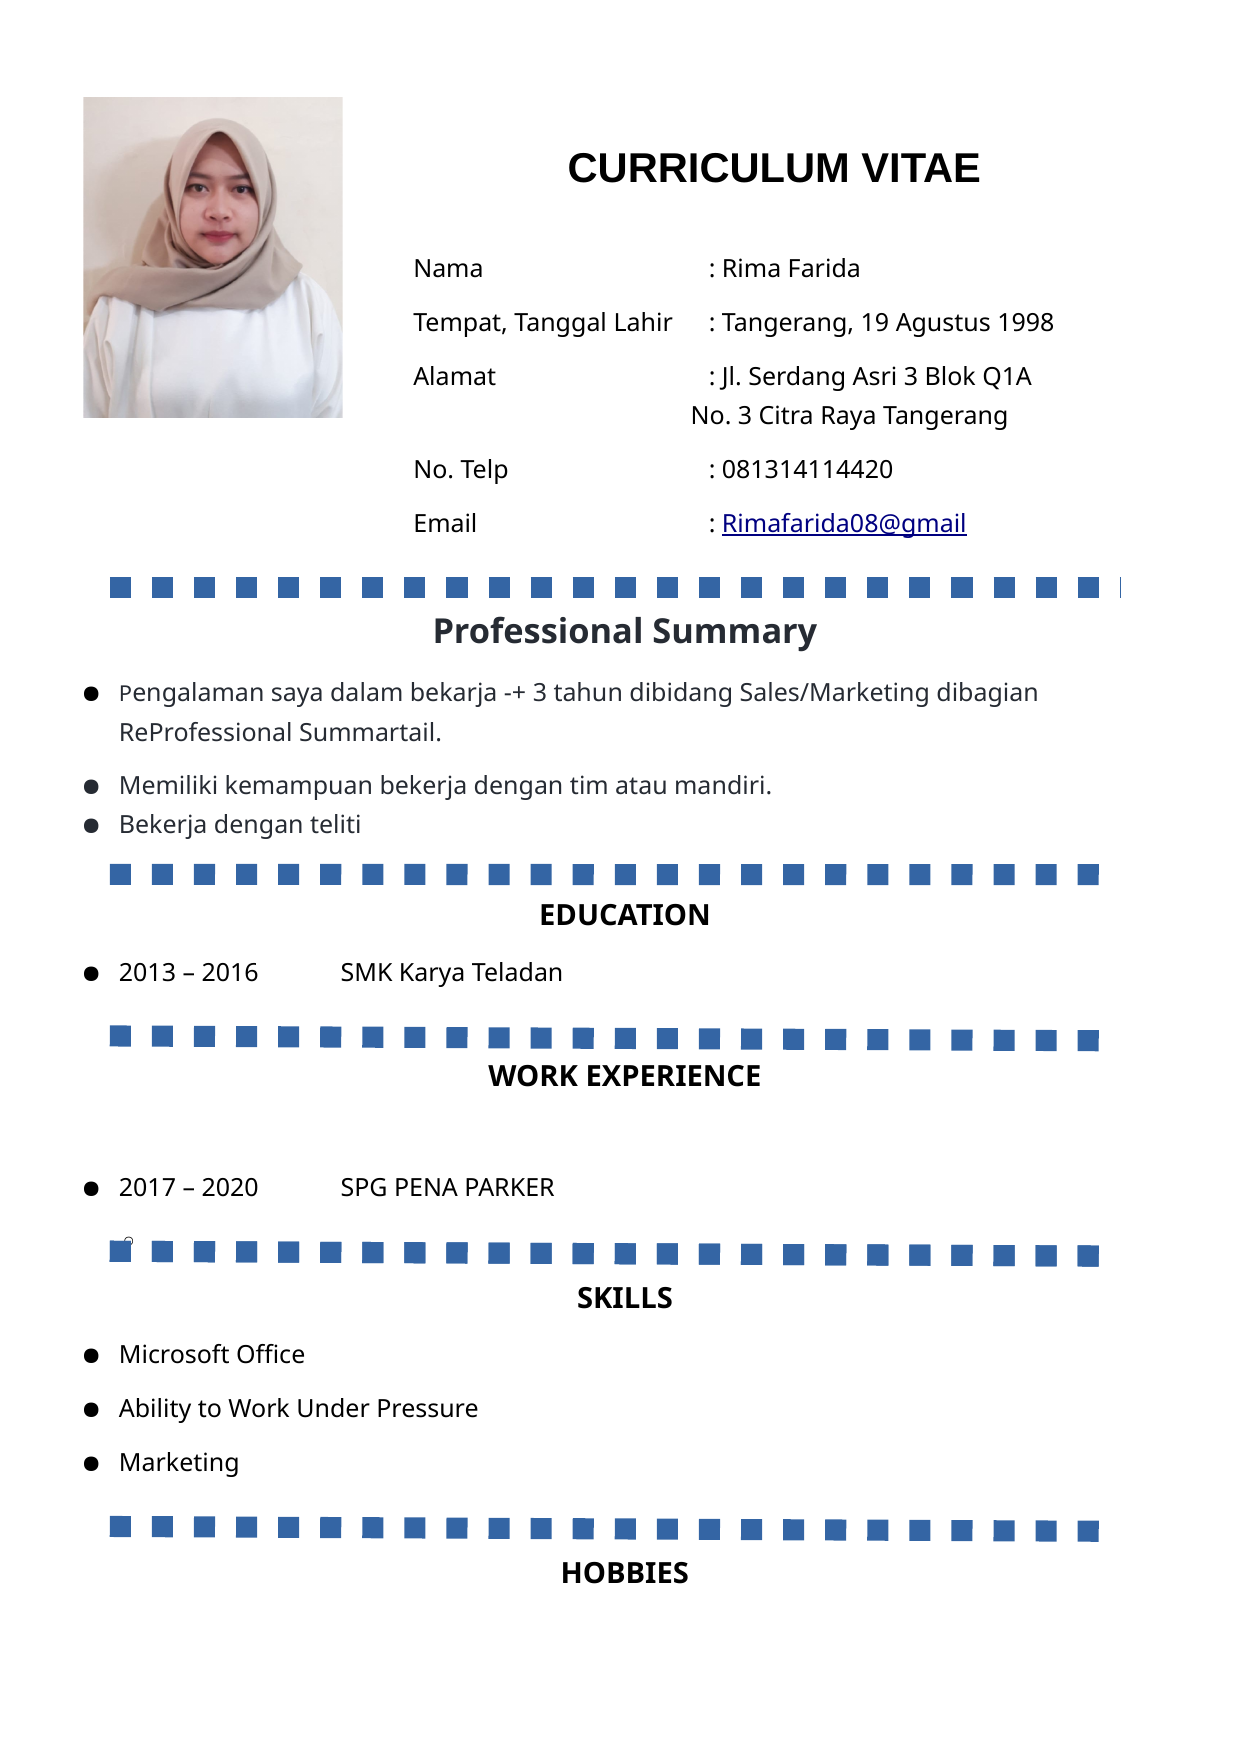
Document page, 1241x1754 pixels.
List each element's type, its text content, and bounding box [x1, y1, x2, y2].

list Memiliki kemampuan bekerja dengan tim atau mandiri. [81, 768, 1206, 802]
text Alamat : Jl. Serdang Asri 3 Blok Q1A No. 3 Citra Raya Tangerang [44, 359, 1206, 432]
list Pengalaman saya dalam bekarja -+ 3 tahun dibidang Sales/Marketing dibagian ReProfessional Summartail. [81, 675, 1206, 748]
text WORK EXPERIENCE [44, 1056, 1206, 1095]
text Nama : Rima Farida [343, 251, 1206, 285]
list Microsoft Office [81, 1337, 1206, 1371]
title [44, 143, 83, 191]
text SKILLS [44, 1277, 1206, 1317]
text EDUCATION [44, 894, 1206, 934]
text [44, 305, 83, 339]
list Marketing [81, 1445, 1206, 1479]
text Email : Rimafarida08@gmail [44, 505, 1206, 539]
title CURRICULUM VITAE [343, 143, 1206, 191]
list 2017 – 2020 SPG PENA PARKER [81, 1169, 1206, 1203]
text HOBBIES [44, 1552, 1206, 1592]
list 2013 – 2016 SMK Karya Teladan [81, 954, 1206, 988]
text [44, 251, 83, 285]
text No. Telp : 081314114420 [44, 452, 1206, 486]
list Bekerja dengan teliti [81, 807, 1206, 841]
text Professional Summary [44, 607, 1206, 653]
list Ability to Work Under Pressure [81, 1391, 1206, 1425]
text Tempat, Tanggal Lahir : Tangerang, 19 Agustus 1998 [343, 305, 1206, 339]
picture [83, 97, 343, 418]
